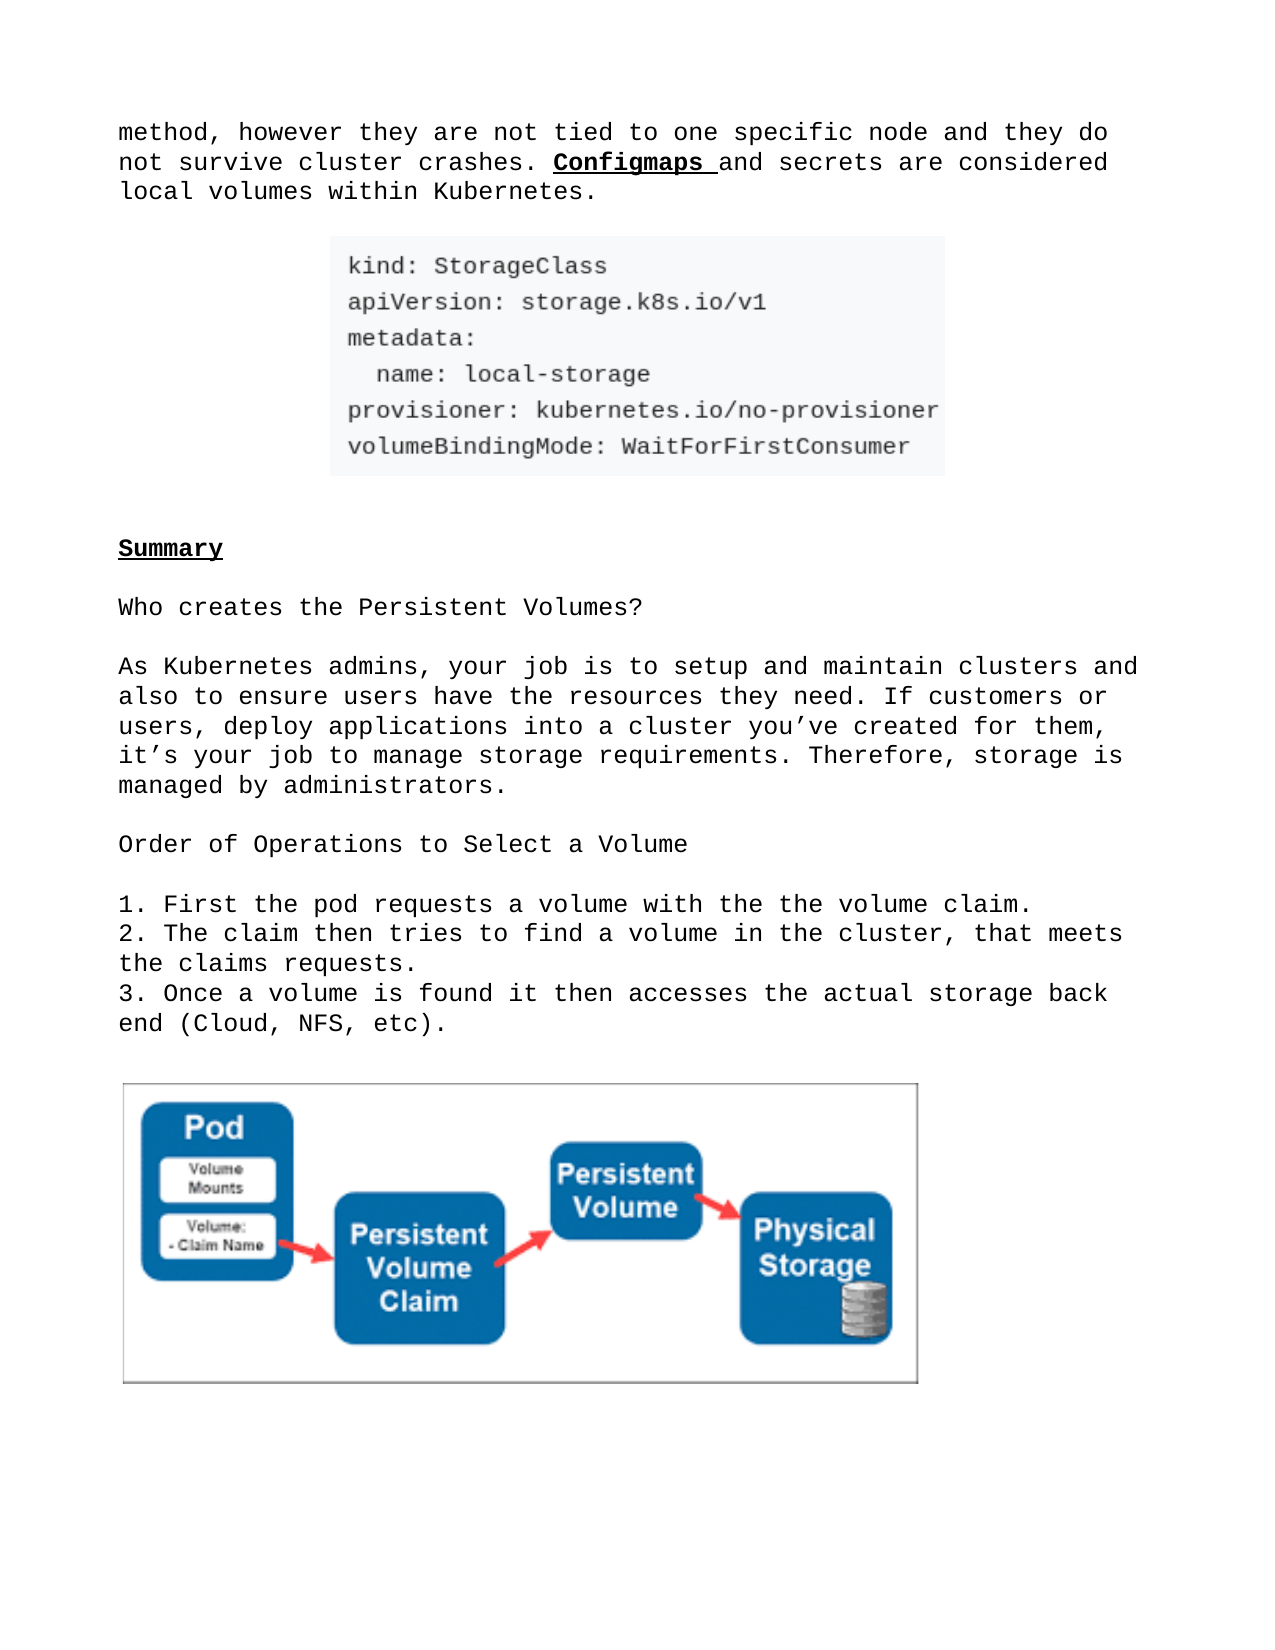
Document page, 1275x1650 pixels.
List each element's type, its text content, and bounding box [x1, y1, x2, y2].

text 3. Once a volume is found it then accesses the actual storage back end (Cloud, NFS, etc). [118, 979, 1157, 1038]
text 1. First the pod requests a volume with the the volume claim. [118, 890, 1157, 920]
text As Kubernetes admins, your job is to setup and maintain clusters and also to ensure users have the resources they need. If customers or users, deploy applications into a cluster you’ve created for them, it’s your job to manage storage requirements. Therefore, storage is managed by administrators. [118, 652, 1157, 801]
text Summary [118, 534, 1157, 563]
picture [329, 236, 946, 476]
text Who creates the Persistent Volumes? [118, 593, 1157, 623]
text Order of Operations to Select a Volume [118, 831, 1157, 860]
text 2. The claim then tries to find a volume in the cluster, that meets the claims requests. [118, 920, 1157, 979]
text method, however they are not tied to one specific node and they do not survive cluster crashes. Configmaps and secrets are considered local volumes within Kubernetes. [118, 118, 1157, 207]
picture [122, 1083, 919, 1384]
